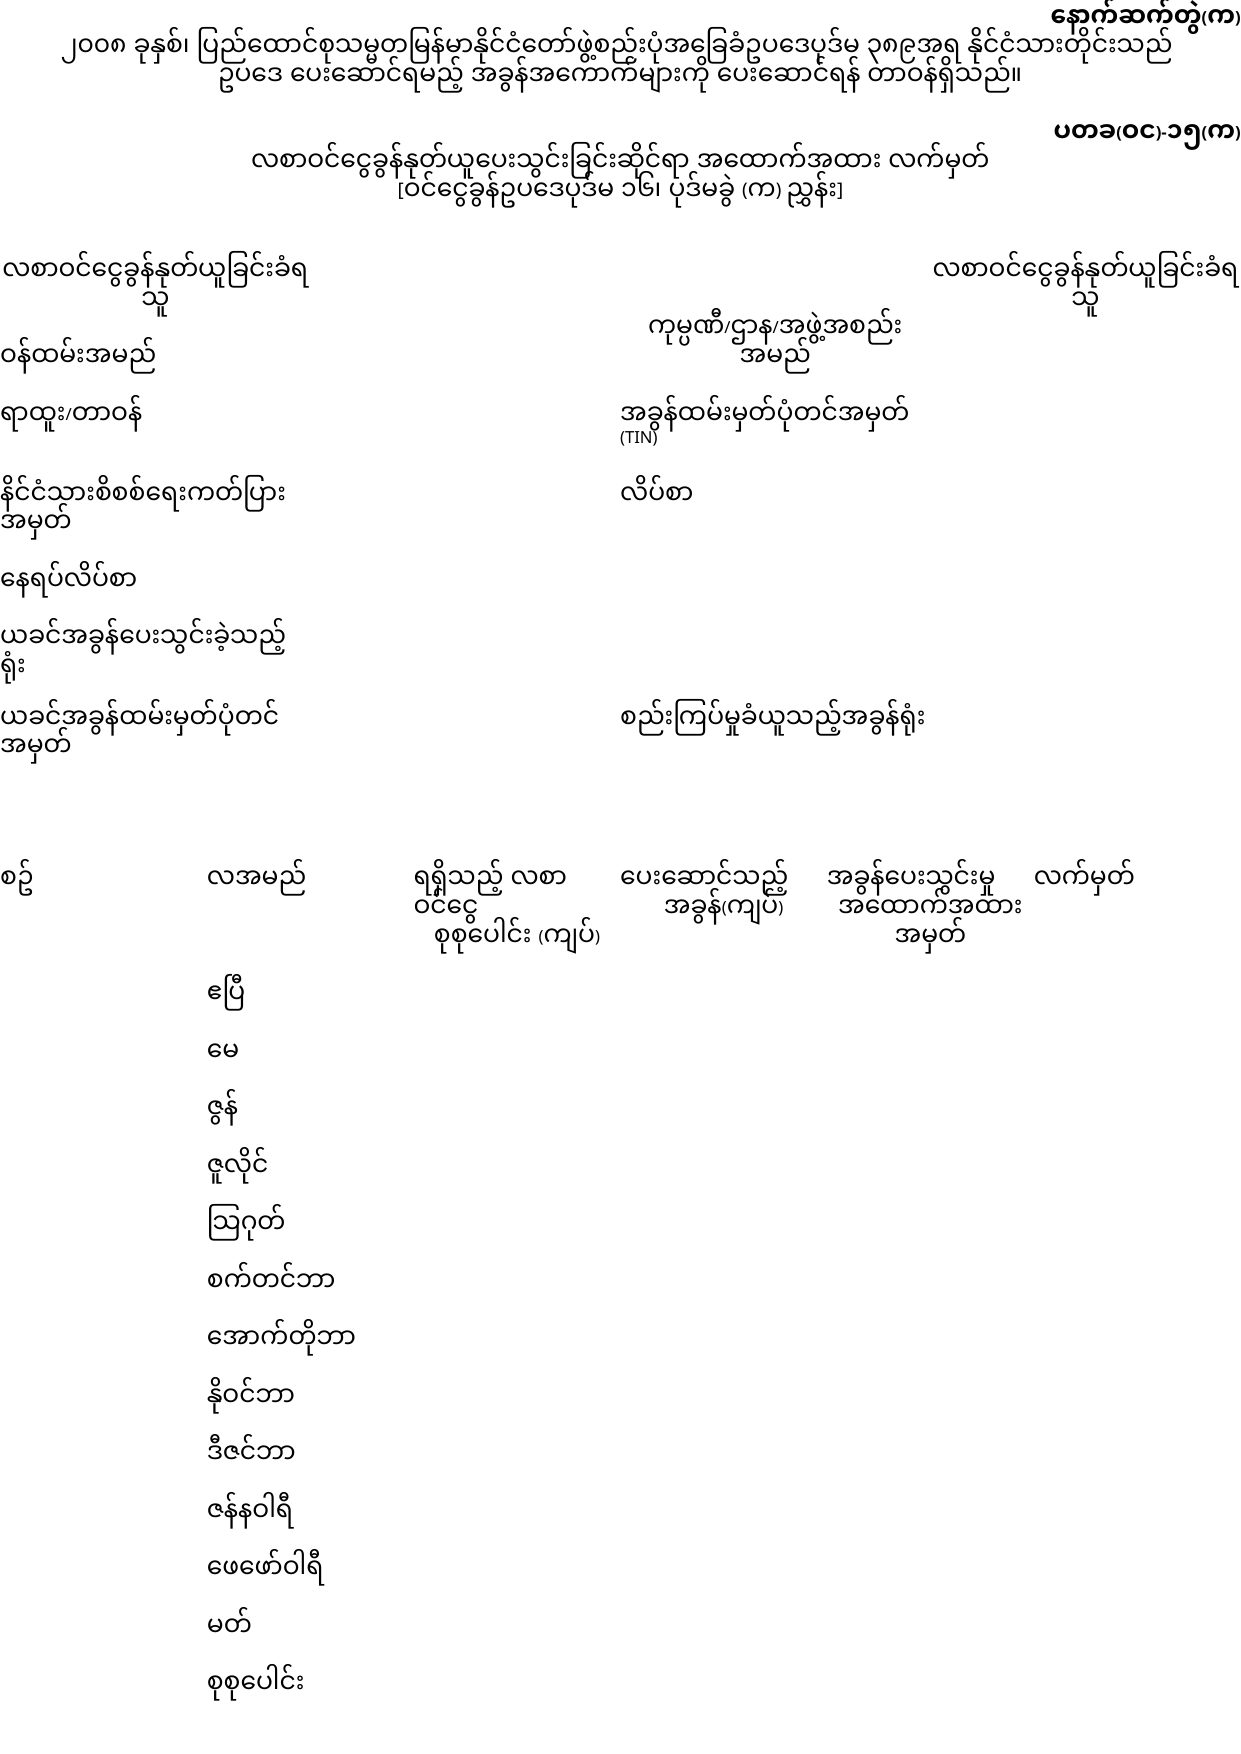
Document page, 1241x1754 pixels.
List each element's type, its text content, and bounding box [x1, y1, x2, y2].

table_cell [413, 1494, 620, 1551]
table_cell [1034, 1149, 1240, 1206]
table_cell အခွန်ထမ်းမှတ်ပုံတင်အမှတ် (TIN) [620, 397, 930, 477]
table_header စဥ် [0, 861, 207, 976]
table_cell ဝန်ထမ်းအမည် [0, 310, 310, 397]
table_cell [1034, 1494, 1240, 1551]
table_cell ဒီဇင်ဘာ [207, 1436, 413, 1494]
table_cell [1034, 1091, 1240, 1149]
table_header လစာဝင်ငွေခွန်နုတ်ယူခြင်းခံရသူ [930, 253, 1240, 310]
table_cell [310, 339, 620, 397]
table_cell [827, 976, 1033, 1034]
table_cell [413, 1206, 620, 1264]
table_cell [0, 1379, 207, 1436]
table_cell [0, 1666, 207, 1724]
table_cell [620, 1034, 827, 1091]
table_cell မေ [207, 1034, 413, 1091]
table_cell မတ် [207, 1609, 413, 1666]
table_cell [0, 1264, 207, 1321]
table_cell [827, 1379, 1033, 1436]
table_header လအမည် [207, 861, 413, 976]
table_cell [0, 1034, 207, 1091]
table_cell [1034, 1321, 1240, 1379]
table_cell [413, 1551, 620, 1609]
table_cell [620, 1436, 827, 1494]
table_cell [930, 339, 1240, 397]
table_header လစာဝင်ငွေခွန်နုတ်ယူခြင်းခံရသူ [0, 253, 310, 310]
table_cell [827, 1666, 1033, 1724]
table_cell နိင်ငံသားစိစစ်ရေးကတ်ပြားအမှတ် [0, 477, 310, 563]
table_cell သြဂုတ် [207, 1206, 413, 1264]
table_cell စည်းကြပ်မှုခံယူသည့်အခွန်ရုံး [620, 701, 930, 787]
table_cell [930, 563, 1240, 621]
table_cell ကုမ္ပဏီ/ဌာန/အဖွဲ့အစည်းအမည် [620, 310, 930, 397]
table_cell ယခင်အခွန်ထမ်းမှတ်ပုံတင်အမှတ် [0, 701, 310, 787]
table_cell [930, 397, 1240, 477]
table_cell [0, 1321, 207, 1379]
table_cell [620, 563, 930, 621]
table_cell [827, 1494, 1033, 1551]
table_cell [620, 1149, 827, 1206]
table_cell ဇွန် [207, 1091, 413, 1149]
table_cell [0, 976, 207, 1034]
table_cell [827, 1206, 1033, 1264]
table_header [310, 253, 620, 310]
table_header ပတခ(ဝင)-၁၅(က) [1031, 115, 1240, 144]
table_cell [413, 1149, 620, 1206]
table_cell [620, 621, 930, 701]
table_cell [310, 310, 620, 339]
table_cell [0, 1494, 207, 1551]
table_header လက်မှတ် [1034, 861, 1240, 976]
table_cell [413, 1321, 620, 1379]
table_cell [0, 1551, 207, 1609]
table_header ပေးဆောင်သည့် အခွန်(ကျပ်) [620, 861, 827, 976]
table_cell [1034, 1436, 1240, 1494]
table_cell [0, 1206, 207, 1264]
table_cell ရာထူး/တာဝန် [0, 397, 310, 477]
table_cell စက်တင်ဘာ [207, 1264, 413, 1321]
table_cell [310, 701, 620, 787]
table_cell [1034, 1666, 1240, 1724]
table_cell [827, 1264, 1033, 1321]
table_cell [1034, 1551, 1240, 1609]
table_cell [310, 477, 620, 563]
table_cell [827, 1149, 1033, 1206]
table_cell [413, 1436, 620, 1494]
table_header လစာဝင်ငွေခွန်နုတ်ယူပေးသွင်းခြင်းဆိုင်ရာ အထောက်အထား လက်မှတ် [ဝင်ငွေခွန်ဥပဒေပုဒ်မ ၁၆၊ ပုဒ်မခွဲ (က) ညွှန်း] [0, 144, 1240, 230]
table_cell [620, 976, 827, 1034]
table_cell [930, 477, 1240, 563]
table_cell [0, 1436, 207, 1494]
table_cell [1034, 1609, 1240, 1666]
table_cell [1034, 976, 1240, 1034]
table_cell [827, 1034, 1033, 1091]
table_cell [310, 397, 620, 477]
table_cell [827, 1436, 1033, 1494]
table_cell နေရပ်လိပ်စာ [0, 563, 310, 621]
table_header အခွန်ပေးသွင်းမှု အထောက်အထား အမှတ် [827, 861, 1033, 976]
table_cell [930, 621, 1240, 701]
table_cell [827, 1321, 1033, 1379]
table_cell [413, 1379, 620, 1436]
table_cell [0, 1091, 207, 1149]
table_cell [413, 1034, 620, 1091]
table_cell [930, 310, 1240, 339]
table_cell [413, 976, 620, 1034]
table_cell ဇန်နဝါရီ [207, 1494, 413, 1551]
table_cell စုစုပေါင်း [207, 1666, 413, 1724]
table_cell [1034, 1034, 1240, 1091]
table_cell [310, 621, 620, 701]
table_header [0, 0, 1050, 29]
table_cell ဇူလိုင် [207, 1149, 413, 1206]
table_header ၂၀၀၈ ခုနှစ်၊ ပြည်ထောင်စုသမ္မတမြန်မာနိုင်ငံတော်ဖွဲ့စည်းပုံအခြေခံဥပဒေပုဒ်မ ၃၈၉အရ နိုင်ငံသားတိုင်းသည် ဥပ‌ဒေ ပေးဆောင်ရမည့် အခွန်အကောက်များကို ပေးဆောင်ရန် တာဝန်ရှိသည်။ [0, 29, 1240, 115]
table_cell [620, 1321, 827, 1379]
table_cell ဧပြီ [207, 976, 413, 1034]
table_cell [1034, 1379, 1240, 1436]
table_cell [620, 1264, 827, 1321]
table_cell [0, 1149, 207, 1206]
table_cell [413, 1091, 620, 1149]
table_cell [827, 1551, 1033, 1609]
table_cell [930, 701, 1240, 787]
table_cell [310, 563, 620, 621]
table_cell ယခင်အခွန်ပေးသွင်းခဲ့သည့်ရုံး [0, 621, 310, 701]
table_header [620, 253, 930, 310]
table_cell [413, 1609, 620, 1666]
table_cell [413, 1264, 620, 1321]
table_cell [620, 1609, 827, 1666]
table_cell [0, 1609, 207, 1666]
table_cell [620, 1551, 827, 1609]
table_cell နိုဝင်ဘာ [207, 1379, 413, 1436]
table_cell [620, 1091, 827, 1149]
table_cell [620, 1379, 827, 1436]
table_header ရရှိသည့် လစာဝင်ငွေ စုစုပေါင်း (ကျပ်) [413, 861, 620, 976]
table_cell အောက်တိုဘာ [207, 1321, 413, 1379]
table_cell [620, 1666, 827, 1724]
table_header နောက်ဆက်တွဲ(က) [1050, 0, 1240, 29]
table_cell [413, 1666, 620, 1724]
table_cell [620, 1206, 827, 1264]
table_cell [620, 1494, 827, 1551]
table_header [0, 115, 1031, 144]
table_cell ဖေဖော်ဝါရီ [207, 1551, 413, 1609]
table_cell [827, 1091, 1033, 1149]
table_cell [827, 1609, 1033, 1666]
table_cell [1034, 1206, 1240, 1264]
table_cell လိပ်စာ [620, 477, 930, 563]
table_cell [1034, 1264, 1240, 1321]
